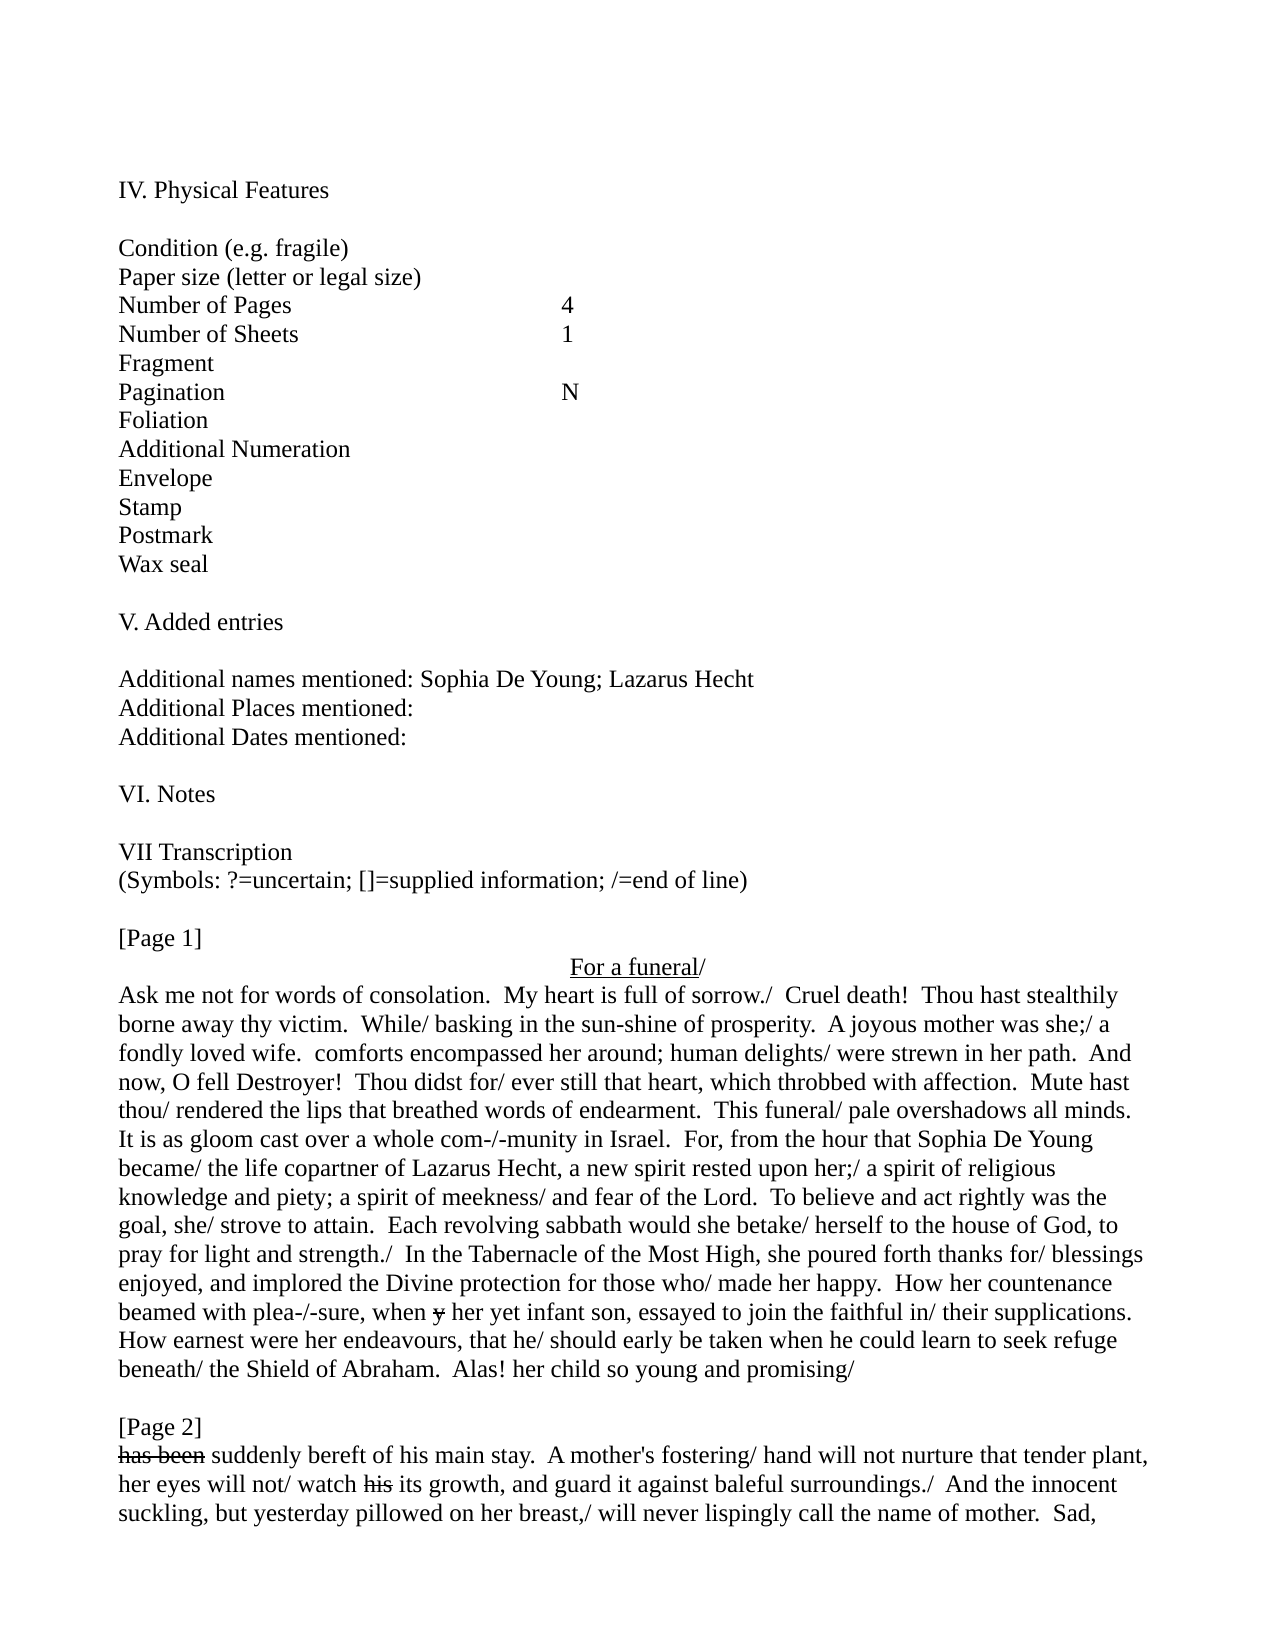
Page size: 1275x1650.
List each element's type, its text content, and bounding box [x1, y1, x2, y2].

text Additional Dates mentioned: [118, 722, 1157, 751]
text Number of Sheets 1 [118, 319, 1157, 348]
text Fragment [118, 348, 1157, 377]
text VII Transcription [118, 837, 1157, 866]
text Wax seal [118, 549, 1157, 578]
text VI. Notes [118, 779, 1157, 808]
text For a funeral/ [118, 952, 1157, 981]
text Paper size (letter or legal size) [118, 262, 1157, 291]
text [Page 2] [118, 1412, 1157, 1441]
text Condition (e.g. fragile) [118, 233, 1157, 262]
text Stamp [118, 492, 1157, 521]
text Pagination N [118, 377, 1157, 406]
text Additional Places mentioned: [118, 693, 1157, 722]
text has been suddenly bereft of his main stay. A mother's fostering/ hand will not nurture that tender plant, her eyes will not/ watch his its growth, and guard it against baleful surroundings./ And the innocent suckling, but yesterday pillowed on her breast,/ will never lispingly call the name of mother. Sad, [118, 1441, 1157, 1527]
text Envelope [118, 463, 1157, 492]
text Ask me not for words of consolation. My heart is full of sorrow./ Cruel death! Thou hast stealthily borne away thy victim. While/ basking in the sun-shine of prosperity. A joyous mother was she;/ a fondly loved wife. comforts encompassed her around; human delights/ were strewn in her path. And now, O fell Destroyer! Thou didst for/ ever still that heart, which throbbed with affection. Mute hast thou/ rendered the lips that breathed words of endearment. This funeral/ pale overshadows all minds. It is as gloom cast over a whole com-/-munity in Israel. For, from the hour that Sophia De Young became/ the life copartner of Lazarus Hecht, a new spirit rested upon her;/ a spirit of religious knowledge and piety; a spirit of meekness/ and fear of the Lord. To believe and act rightly was the goal, she/ strove to attain. Each revolving sabbath would she betake/ herself to the house of God, to pray for light and strength./ In the Tabernacle of the Most High, she poured forth thanks for/ blessings enjoyed, and implored the Divine protection for those who/ made her happy. How her countenance beamed with plea-/-sure, when y her yet infant son, essayed to join the faithful in/ their supplications. How earnest were her endeavours, that he/ should early be taken when he could learn to seek refuge beneath/ the Shield of Abraham. Alas! her child so young and promising/ [118, 981, 1157, 1383]
text IV. Physical Features [118, 176, 1157, 204]
text V. Added entries [118, 607, 1157, 636]
text Additional names mentioned: Sophia De Young; Lazarus Hecht [118, 664, 1157, 693]
text Foliation [118, 406, 1157, 434]
text Postma rk [118, 521, 1157, 549]
text (Symbols: ?=uncertain; []=supplied information; /=end of line) [118, 866, 1157, 894]
text Additional Numeration [118, 434, 1157, 463]
text Number of Pages 4 [118, 291, 1157, 319]
text [Page 1] [118, 923, 1157, 952]
